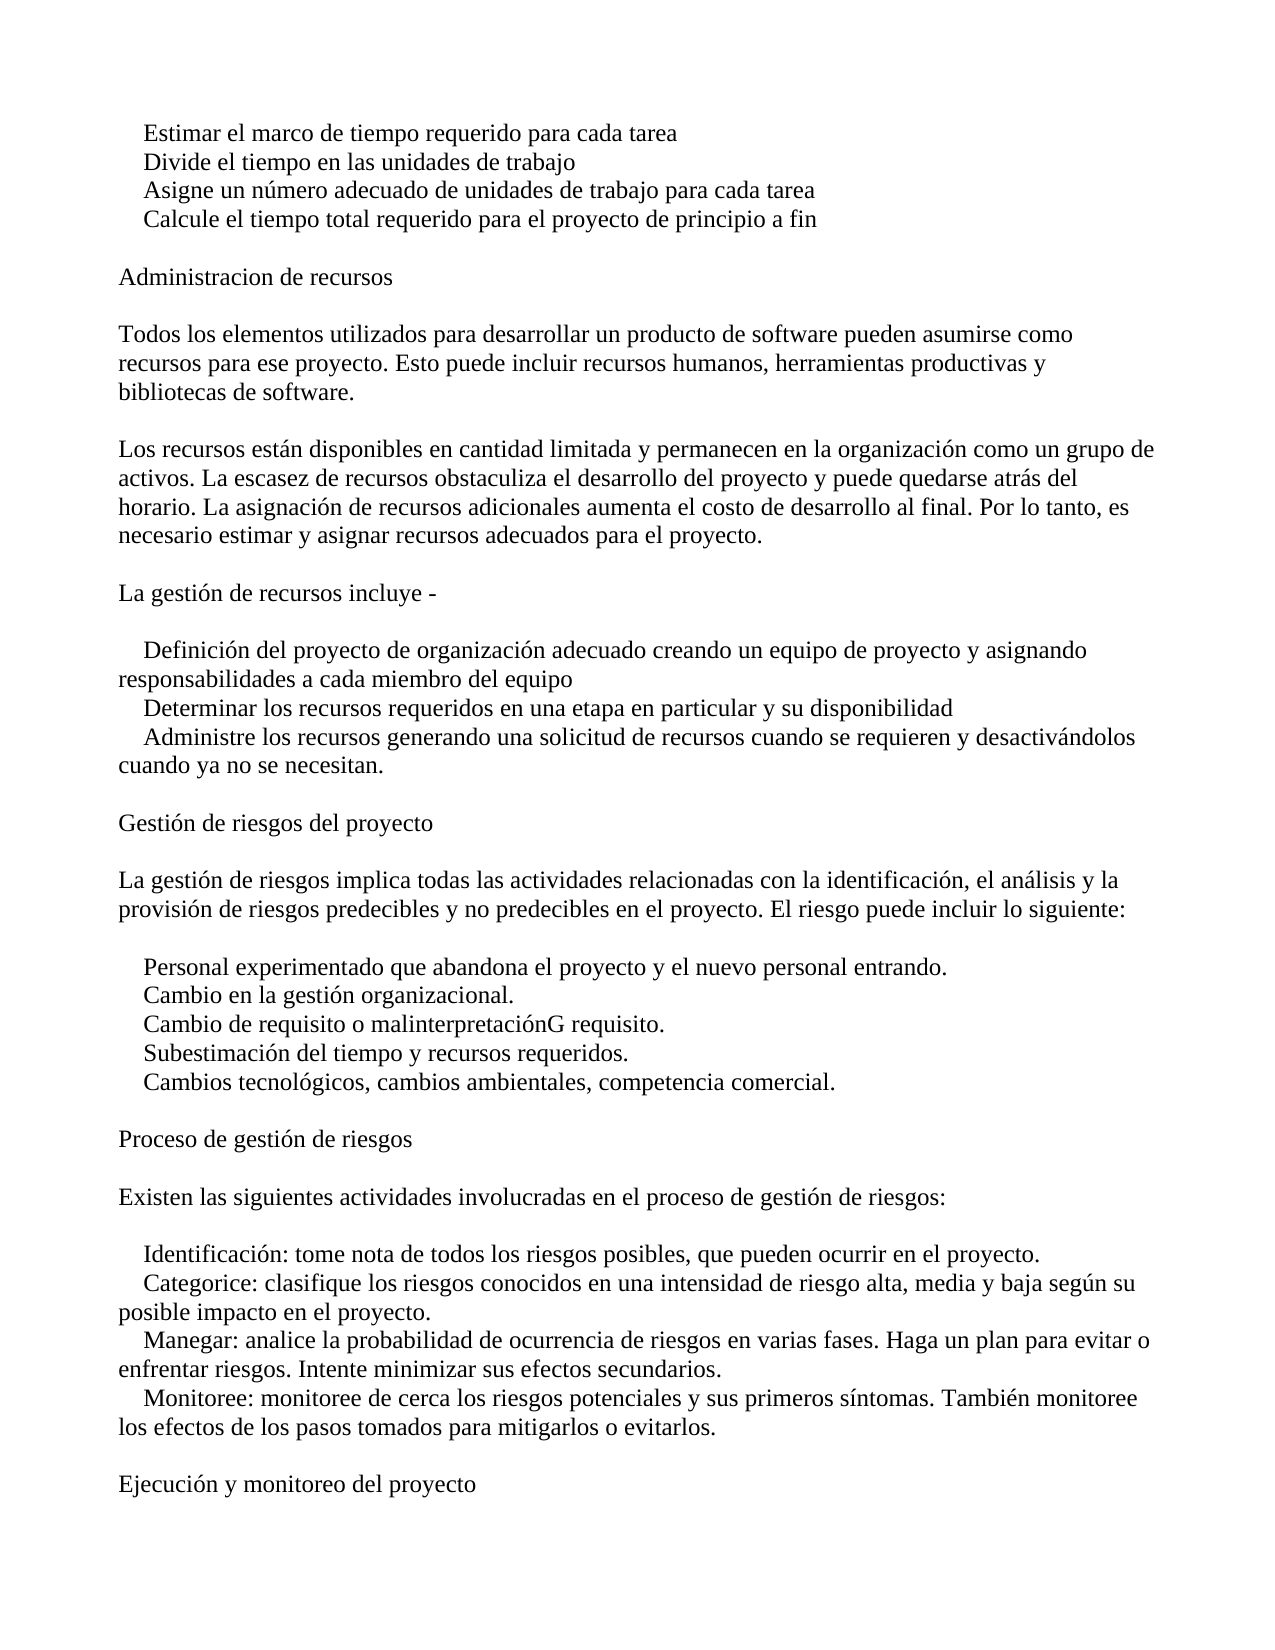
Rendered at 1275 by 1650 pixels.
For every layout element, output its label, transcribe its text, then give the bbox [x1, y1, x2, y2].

text Estimar el marco de tiempo requerido para cada tarea Divide el tiempo en las unidades de trabajo Asigne un número adecuado de unidades de trabajo para cada tarea Calcule el tiempo total requerido para el proyecto de principio a fin Administracion de recursos Todos los elementos utilizados para desarrollar un producto de software pueden asumirse como recursos para ese proyecto. Esto puede incluir recursos humanos, herramientas productivas y bibliotecas de software. Los recursos están disponibles en cantidad limitada y permanecen en la organización como un grupo de activos. La escasez de recursos obstaculiza el desarrollo del proyecto y puede quedarse atrás del horario. La asignación de recursos adicionales aumenta el costo de desarrollo al final. Por lo tanto, es necesario estimar y asignar recursos adecuados para el proyecto. La gestión de recursos incluye - Definición del proyecto de organización adecuado creando un equipo de proyecto y asignando responsabilidades a cada miembro del equipo Determinar los recursos requeridos en una etapa en particular y su disponibilidad Administre los recursos generando una solicitud de recursos cuando se requieren y desactivándolos cuando ya no se necesitan. Gestión de riesgos del proyecto La gestión de riesgos implica todas las actividades relacionadas con la identificación, el análisis y la provisión de riesgos predecibles y no predecibles en el proyecto. El riesgo puede incluir lo siguiente: Personal experimentado que abandona el proyecto y el nuevo personal entrando. Cambio en la gestión organizacional. Cambio de requisito o malinterpretaciónG requisito. Subestimación del tiempo y recursos requeridos. Cambios tecnológicos, cambios ambientales, competencia comercial. Proceso de gestión de riesgos Existen las siguientes actividades involucradas en el proceso de gestión de riesgos: Identificación: tome nota de todos los riesgos posibles, que pueden ocurrir en el proyecto. Categorice: clasifique los riesgos conocidos en una intensidad de riesgo alta, media y baja según su posible impacto en el proyecto. Manegar: analice la probabilidad de ocurrencia de riesgos en varias fases. Haga un plan para evitar o enfrentar riesgos. Intente minimizar sus efectos secundarios. Monitoree: monitoree de cerca los riesgos potenciales y sus primeros síntomas. También monitoree los efectos de los pasos tomados para mitigarlos o evitarlos. Ejecución y monitoreo del proyecto [118, 118, 1157, 1527]
